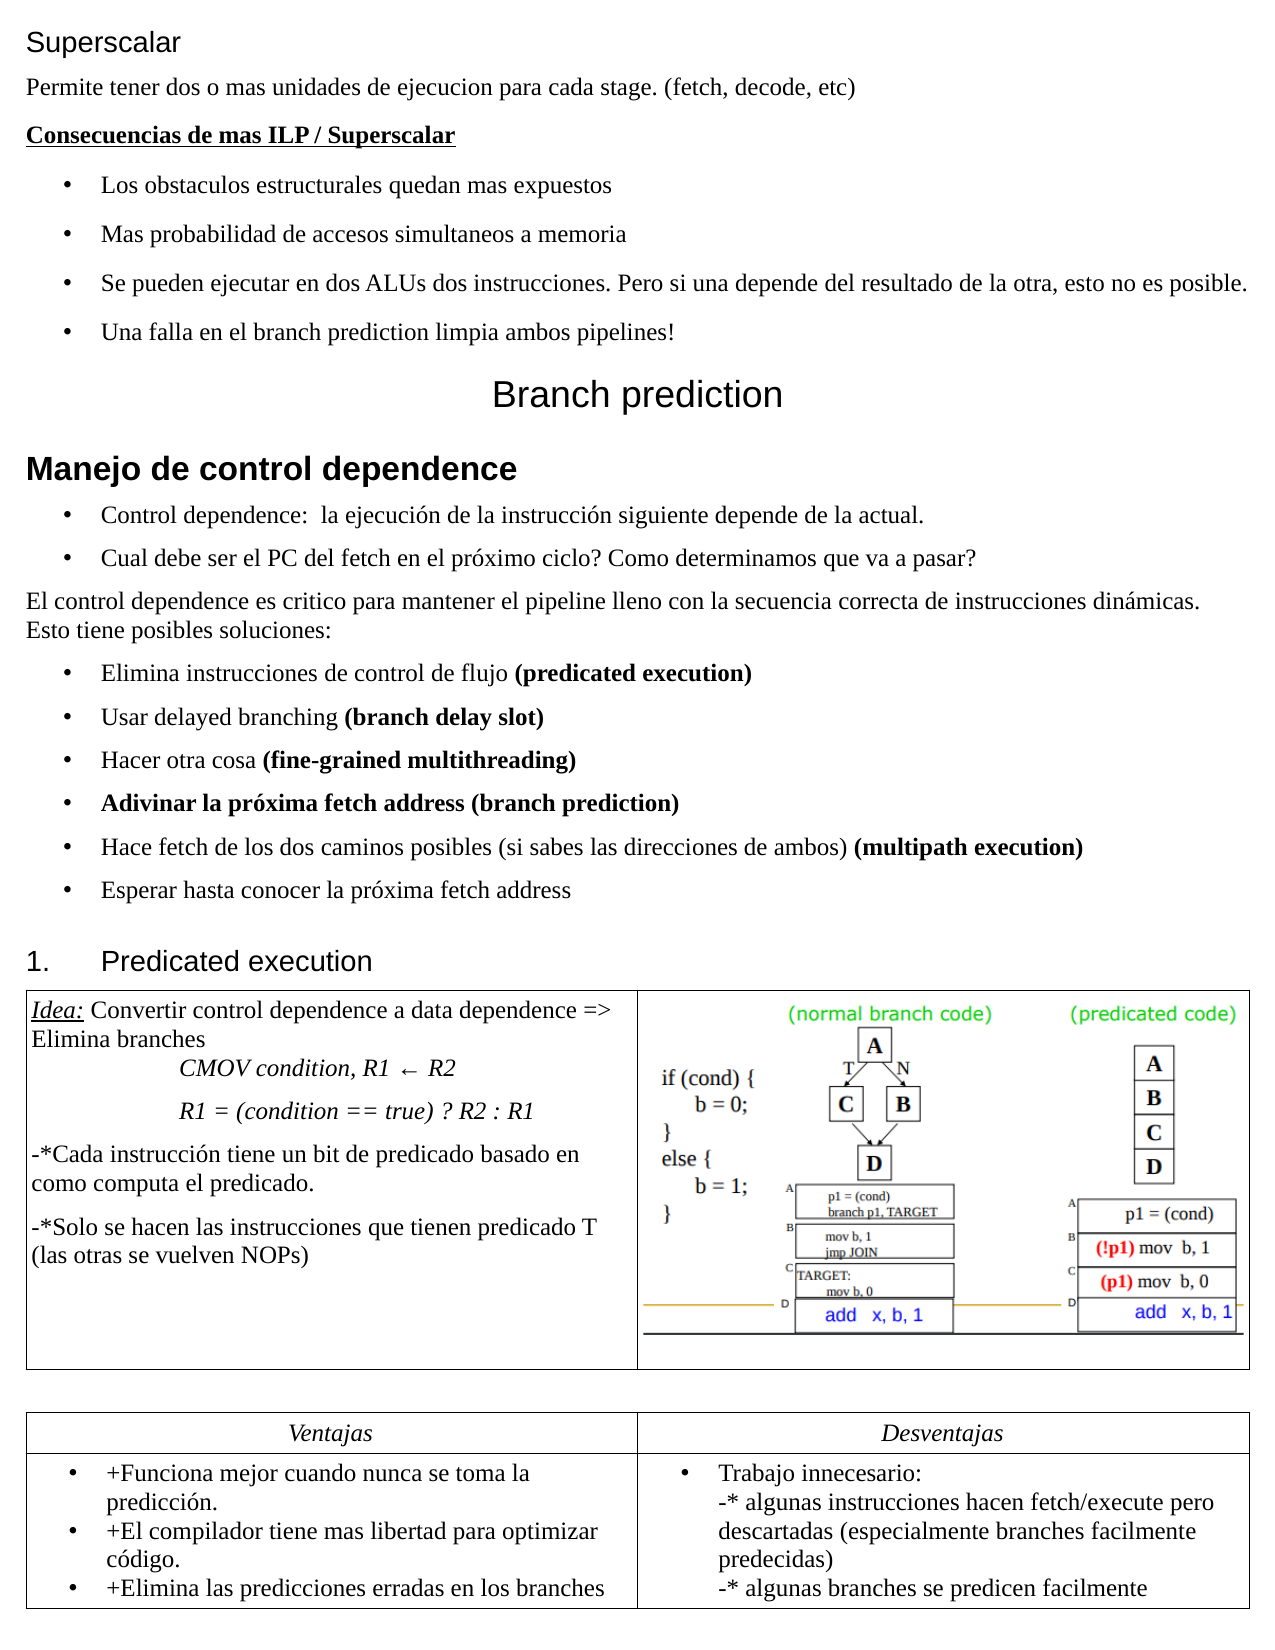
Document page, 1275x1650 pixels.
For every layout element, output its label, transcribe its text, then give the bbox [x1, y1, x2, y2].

list Mas probabilidad de accesos simultaneos a memoria [63, 219, 1249, 247]
table_header [638, 991, 1249, 1369]
list Los obstaculos estructurales quedan mas expuestos [63, 170, 1249, 198]
list Control dependence: la ejecución de la instrucción siguiente depende de la actual. [63, 500, 1249, 528]
subtitle Predicated execution [26, 943, 1249, 977]
list Esperar hasta conocer la próxima fetch address [63, 875, 1249, 904]
subtitle Branch prediction [26, 372, 1249, 415]
table_header Desventajas [638, 1413, 1249, 1452]
list Usar delayed branching (branch delay slot) [63, 702, 1249, 731]
text Permite tener dos o mas unidades de ejecucion para cada stage. (fetch, decode, etc) [26, 72, 1249, 100]
text El control dependence es critico para mantener el pipeline lleno con la secuencia correcta de instrucciones dinámicas. Esto tiene posibles soluciones: [26, 586, 1249, 644]
table_cell +Funciona mejor cuando nunca se toma la predicción. +El compilador tiene mas libertad para optimizar código. +Elimina las predicciones erradas en los branches que no son fáciles de predecir => bueno si costo de errar predicción > trabajo en vano por hacer predication +Permite optimizacion de codigo limitada por control dependency [27, 1454, 637, 1608]
table_header Ventajas [27, 1413, 637, 1452]
subtitle Manejo de control dependence [26, 449, 1249, 487]
list Elimina instrucciones de control de flujo (predicated execution) [63, 658, 1249, 687]
text Consecuencias de mas ILP / Superscalar [26, 121, 1249, 149]
list Adivinar la próxima fetch address (branch prediction) [63, 788, 1249, 817]
list Se pueden ejecutar en dos ALUs dos instrucciones. Pero si una depende del resultado de la otra, esto no es posible. [63, 268, 1249, 297]
list Una falla en el branch prediction limpia ambos pipelines! [63, 317, 1249, 346]
list Hace fetch de los dos caminos posibles (si sabes las direcciones de ambos) (multipath execution) [63, 832, 1249, 861]
list Cual debe ser el PC del fetch en el próximo ciclo? Como determinamos que va a pasar? [63, 543, 1249, 572]
table_header Idea: Convertir control dependence a data dependence => Elimina branches CMOV condition, R1 ← R2 R1 = (condition == true) ? R2 : R1 -*Cada instrucción tiene un bit de predicado basado en como computa el predicado. -*Solo se hacen las instrucciones que tienen predicado T (las otras se vuelven NOPs) [27, 991, 637, 1369]
subtitle Superscalar [26, 26, 1249, 59]
picture [643, 995, 1244, 1335]
list Hacer otra cosa (fine-grained multithreading) [63, 745, 1249, 774]
table_cell Trabajo innecesario: -* algunas instrucciones hacen fetch/execute pero descartadas (especialmente branches facilmente predecidas) -* algunas branches se predicen facilmente (disminuye performance si costo de errar prediccion < trabajo innecesario) Necesita soporte de ISA adicional. No puede eliminar todas las branches dificiles de predecir (loops) [638, 1454, 1249, 1608]
